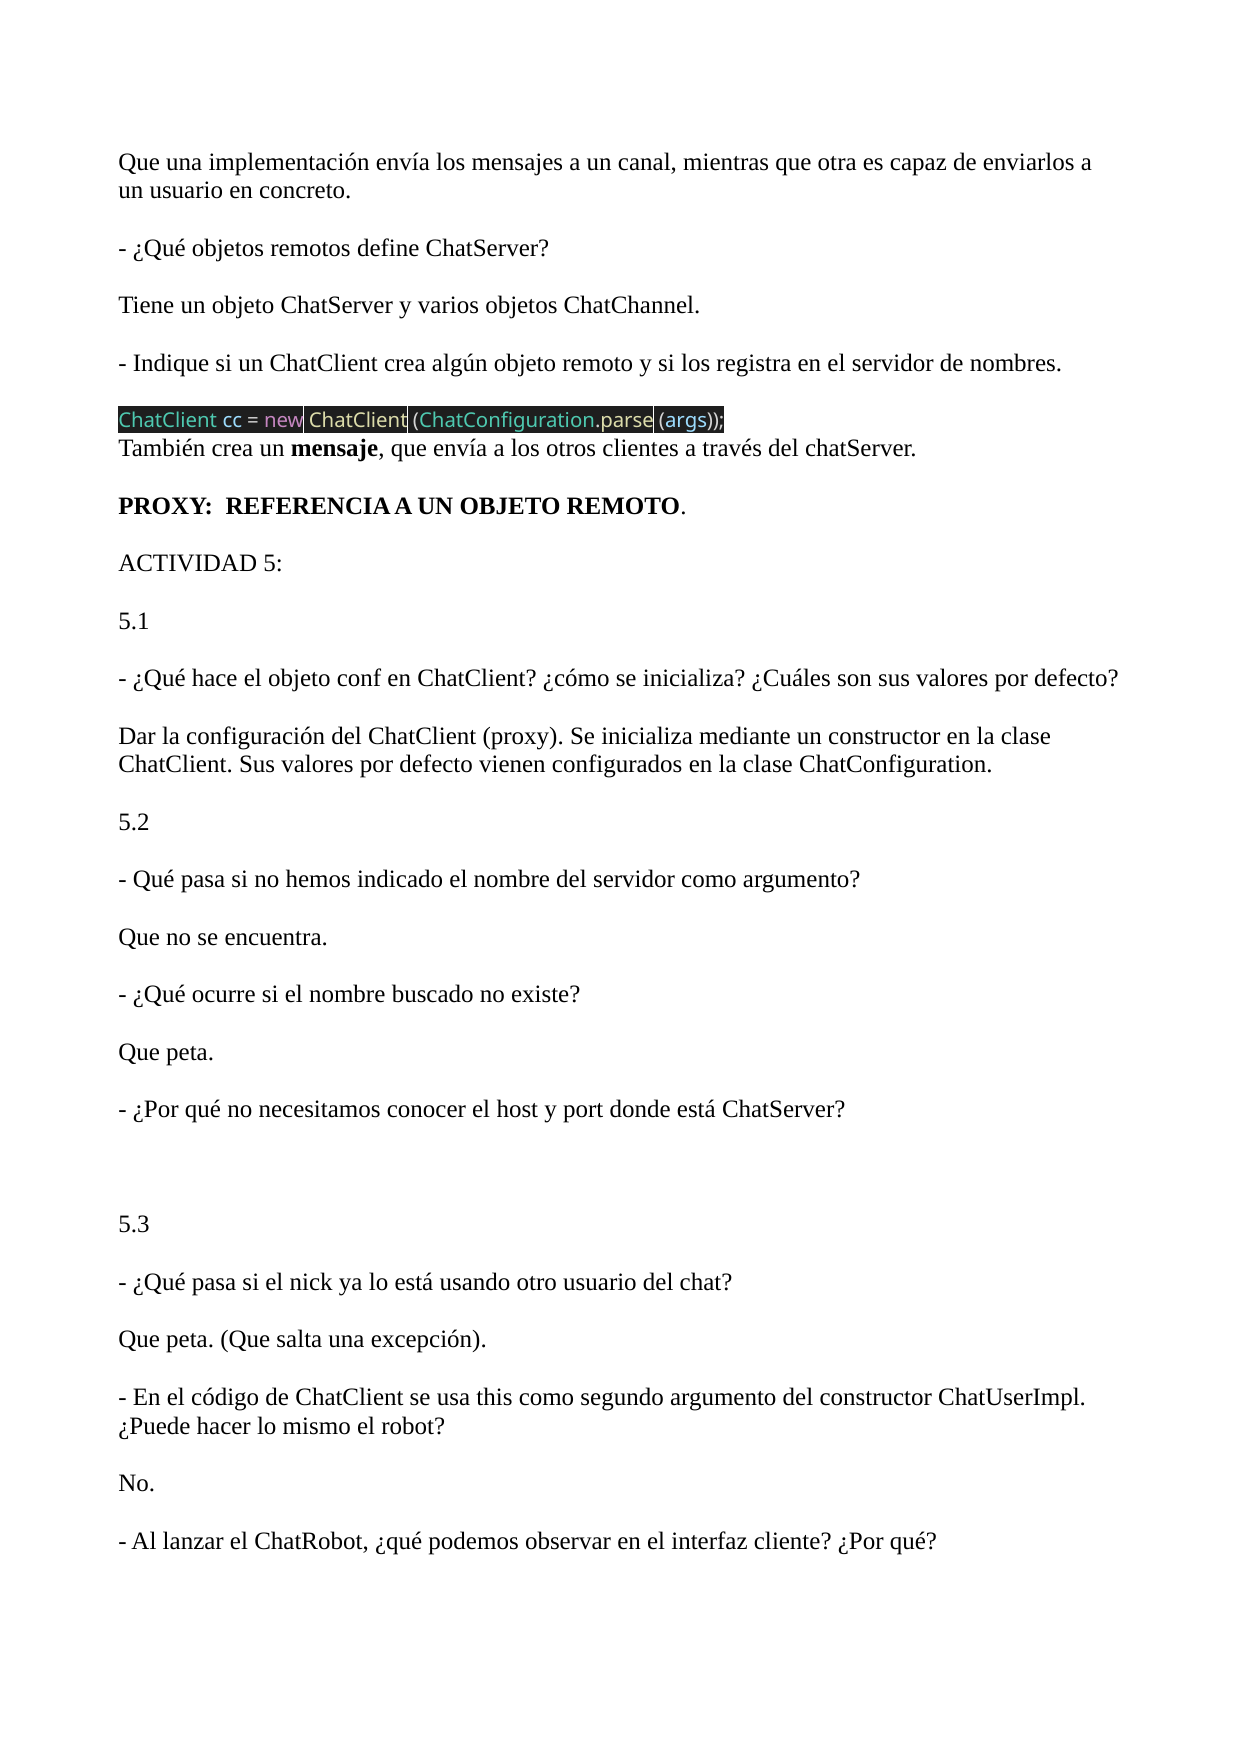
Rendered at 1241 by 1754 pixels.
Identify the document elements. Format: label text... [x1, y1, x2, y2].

text ¿Puede hacer lo mismo el robot? [118, 1411, 1122, 1439]
text - Indique si un ChatClient crea algún objeto remoto y si los registra en el servidor de nombres. [118, 348, 1122, 377]
text ACTIVIDAD 5: [118, 548, 1122, 577]
text Tiene un objeto ChatServer y varios objetos ChatChannel. [118, 291, 1122, 319]
text Dar la configuración del ChatClient (proxy). Se inicializa mediante un constructor en la clase ChatClient. Sus valores por defecto vienen configurados en la clase ChatConfiguration. [118, 721, 1122, 778]
text ChatClient cc = new ChatClient (ChatConfiguration.parse (args)); [118, 406, 1122, 433]
text Que peta. (Que salta una excepción). [118, 1324, 1122, 1353]
text Que no se encuentra. [118, 922, 1122, 951]
text - ¿Qué hace el objeto conf en ChatClient? ¿cómo se inicializa? ¿Cuáles son sus valores por defecto? [118, 663, 1122, 692]
text - ¿Qué ocurre si el nombre buscado no existe? [118, 979, 1122, 1008]
text Que una implementación envía los mensajes a un canal, mientras que otra es capaz de enviarlos a un usuario en concreto. [118, 147, 1122, 204]
text - Qué pasa si no hemos indicado el nombre del servidor como argumento? [118, 864, 1122, 893]
text 5.3 [118, 1209, 1122, 1238]
text 5.2 [118, 807, 1122, 836]
text - ¿Por qué no necesitamos conocer el host y port donde está ChatServer? [118, 1094, 1122, 1123]
text - ¿Qué objetos remotos define ChatServer? [118, 233, 1122, 262]
text 5.1 [118, 606, 1122, 634]
text También crea un mensaje, que envía a los otros clientes a través del chatServer. [118, 433, 1122, 462]
text - ¿Qué pasa si el nick ya lo está usando otro usuario del chat? [118, 1267, 1122, 1296]
text - Al lanzar el ChatRobot, ¿qué podemos observar en el interfaz cliente? ¿Por qué? [118, 1526, 1122, 1554]
text PROXY: REFERENCIA A UN OBJETO REMOTO. [118, 491, 1122, 519]
text Que peta. [118, 1037, 1122, 1066]
text No. [118, 1468, 1122, 1497]
text - En el código de ChatClient se usa this como segundo argumento del constructor ChatUserImpl. [118, 1382, 1122, 1411]
